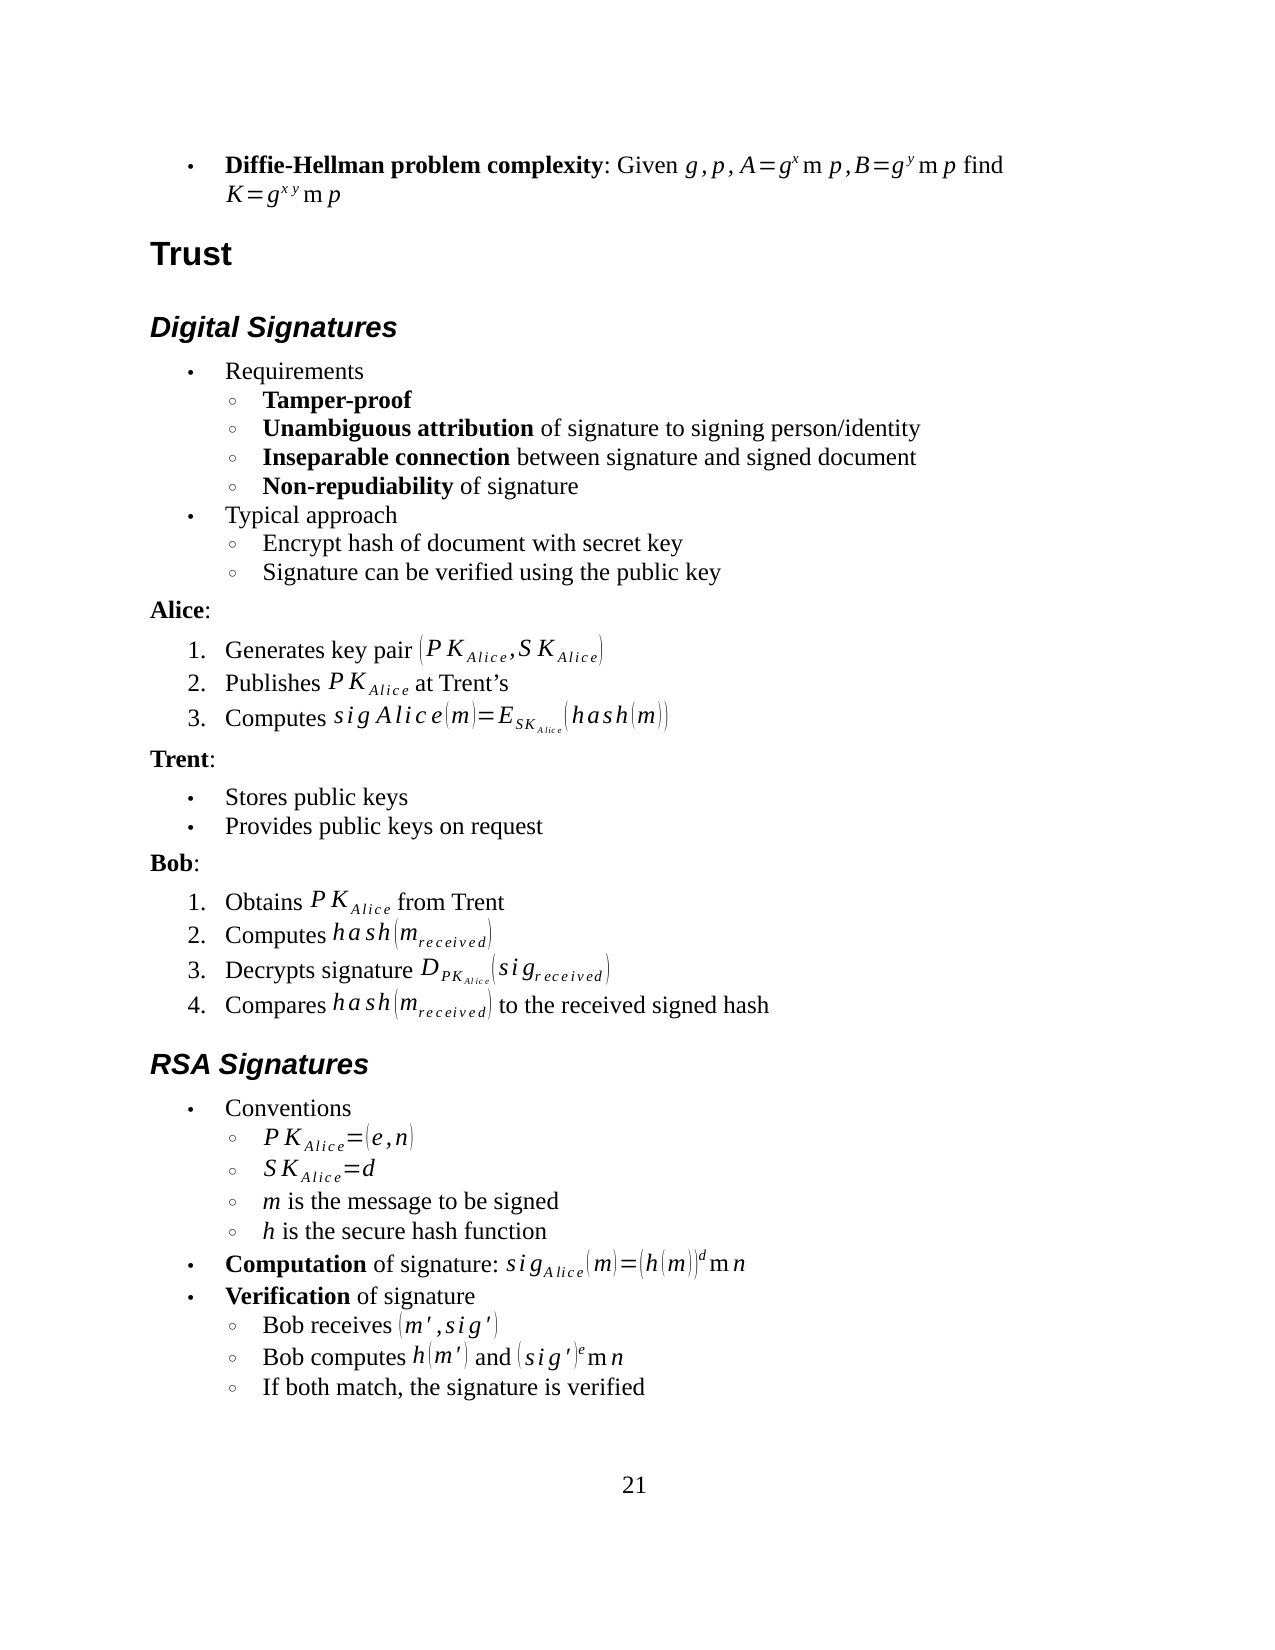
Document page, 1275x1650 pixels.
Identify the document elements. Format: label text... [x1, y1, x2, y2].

list Computes [187, 917, 1125, 952]
list Verification of signature [187, 1281, 1125, 1310]
list is the message to be signed [225, 1186, 1125, 1216]
list Encrypt hash of document with secret key [225, 528, 1125, 557]
list Signature can be verified using the public key [225, 557, 1125, 586]
list Obtains from Trent [187, 886, 1125, 917]
list Tamper-proof [225, 385, 1125, 413]
text Trent: [150, 744, 1125, 773]
subtitle RSA Signatures [150, 1047, 1125, 1081]
list Decrypts signature [187, 952, 1125, 987]
subtitle Trust [150, 234, 1125, 272]
list is the secure hash function [225, 1216, 1125, 1246]
list Publishes at Trent’s [187, 667, 1125, 699]
list Bob receives [225, 1310, 1125, 1340]
list Bob computes and [225, 1340, 1125, 1372]
list Inseparable connection between signature and signed document [225, 442, 1125, 471]
list Conventions [187, 1093, 1125, 1122]
text Bob: [150, 848, 1125, 877]
list Compares to the received signed hash [187, 987, 1125, 1022]
list Typical approach [187, 500, 1125, 528]
list Computes [187, 699, 1125, 735]
list Requirements [187, 356, 1125, 385]
subtitle Digital Signatures [150, 310, 1125, 343]
list Provides public keys on request [187, 811, 1125, 839]
list If both match, the signature is verified [225, 1372, 1125, 1400]
list Stores public keys [187, 782, 1125, 811]
list Diffie-Hellman problem complexity: Given find [187, 150, 1125, 209]
list Unambiguous attribution of signature to signing person/identity [225, 413, 1125, 442]
list Computation of signature: [187, 1246, 1125, 1281]
text Alice: [150, 595, 1125, 624]
list Non-repudiability of signature [225, 471, 1125, 500]
list Generates key pair [187, 633, 1125, 667]
